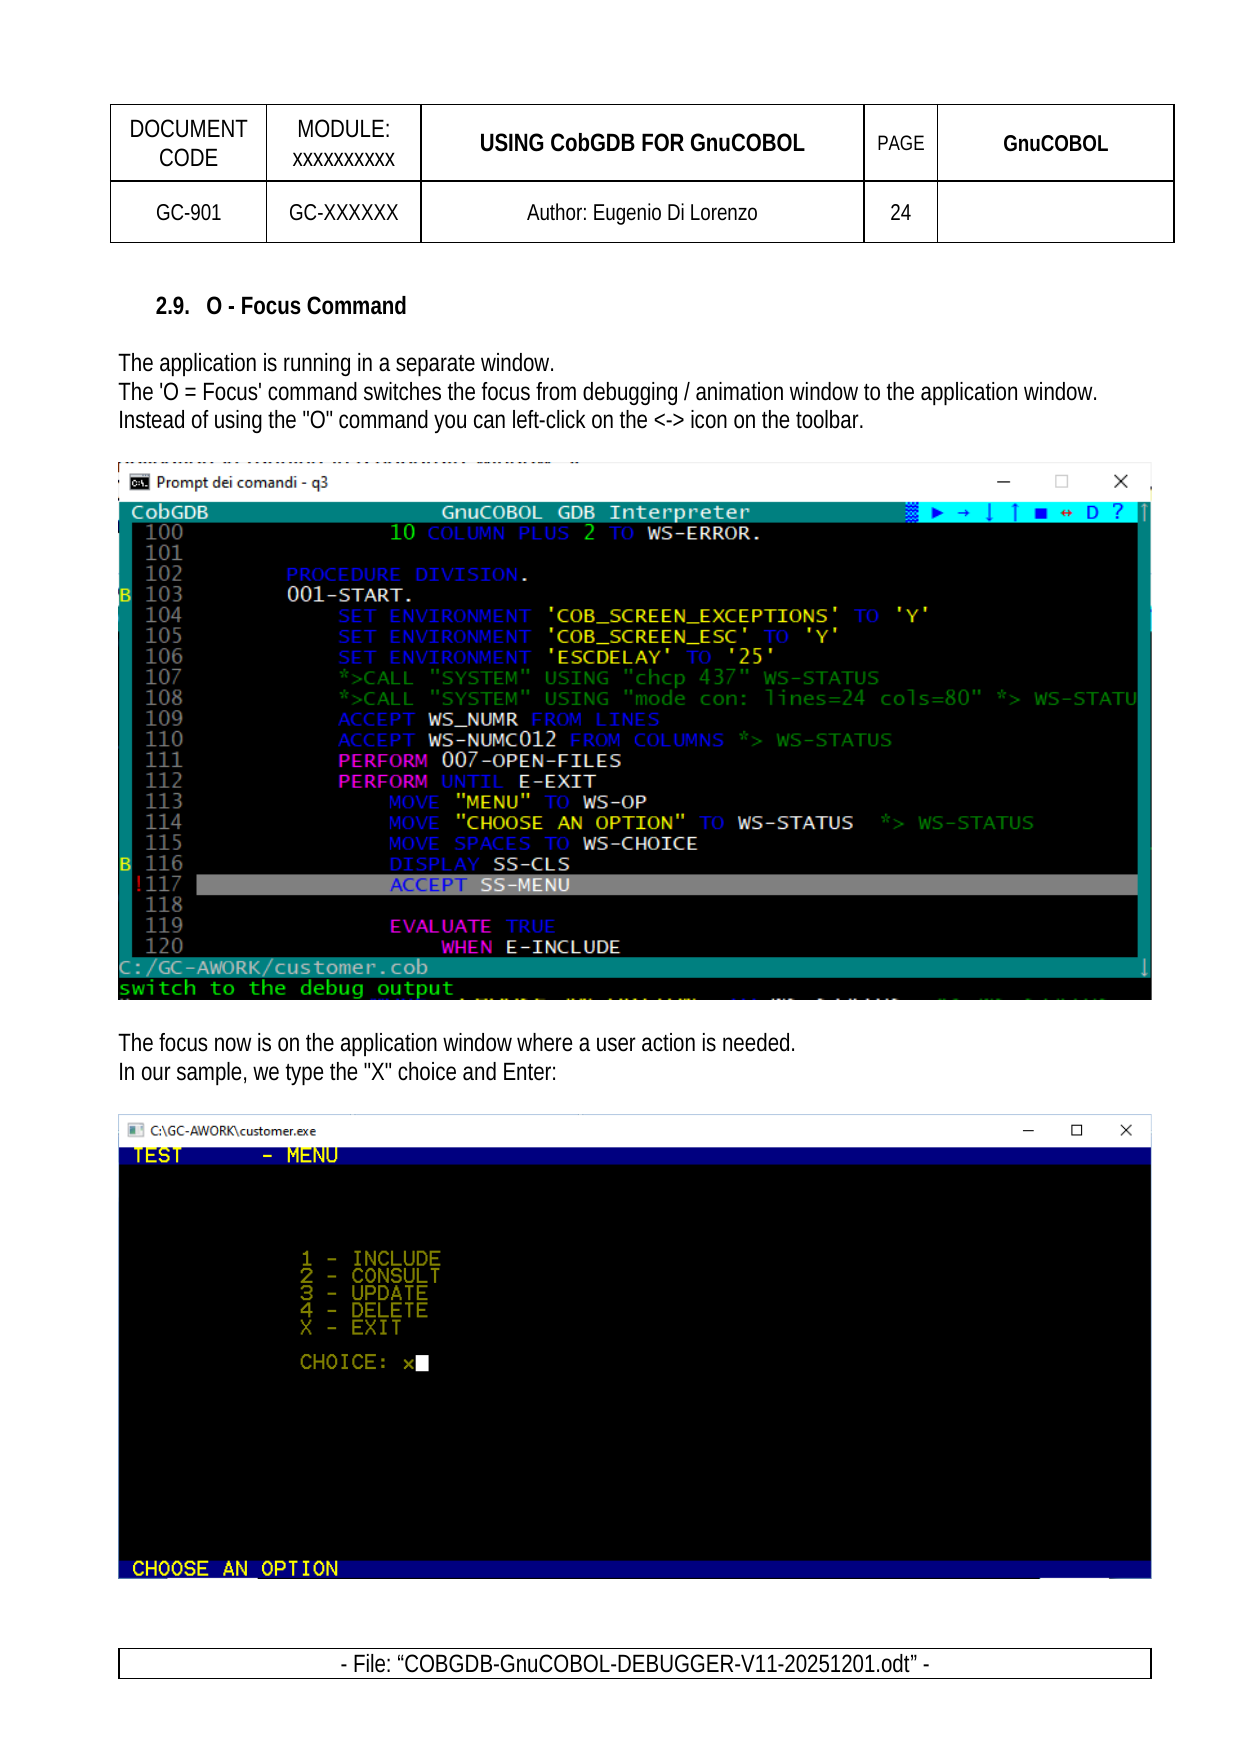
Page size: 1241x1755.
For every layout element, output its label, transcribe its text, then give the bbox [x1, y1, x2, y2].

text The application is running in a separate window. [118, 348, 1152, 377]
text The 'O = Focus' command switches the focus from debugging / animation window to the application window. [118, 377, 1152, 406]
picture [118, 462, 1152, 1000]
text Instead of using the "O" command you can left-click on the <-> icon on the toolbar. [118, 406, 1152, 434]
text In our sample, we type the "X" choice and Enter: [118, 1057, 1152, 1086]
text The focus now is on the application window where a user action is needed. [118, 1028, 1152, 1057]
subtitle O - Focus Command [156, 291, 1152, 319]
picture [118, 1114, 1152, 1579]
